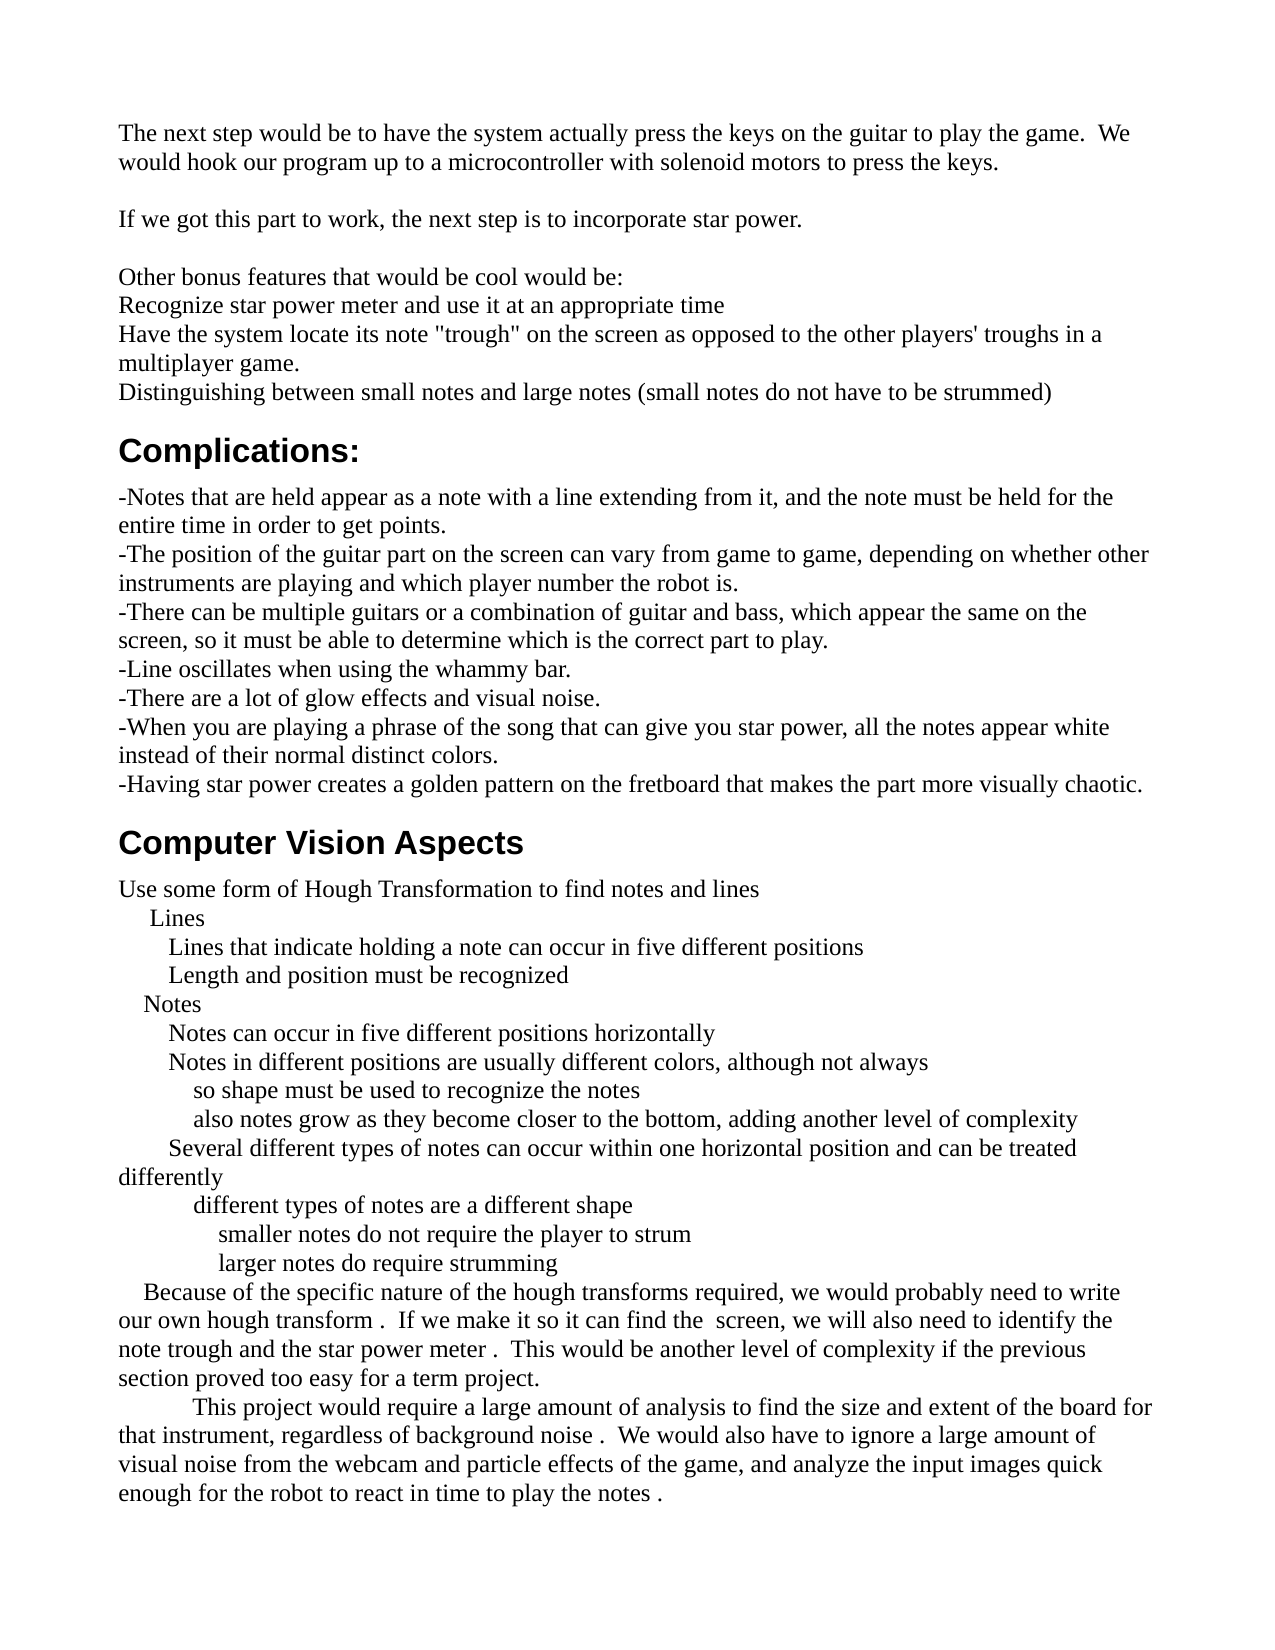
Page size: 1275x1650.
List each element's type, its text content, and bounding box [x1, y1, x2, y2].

text smaller notes do not require the player to strum [118, 1219, 1157, 1248]
text -There can be multiple guitars or a combination of guitar and bass, which appear the same on the screen, so it must be able to determine which is the correct part to play. [118, 597, 1157, 654]
text Use some form of Hough Transformation to find notes and lines [118, 874, 1157, 903]
text This project would require a large amount of analysis to find the size and extent of the board for that instrument, regardless of background noise . We would also have to ignore a large amount of visual noise from the webcam and particle effects of the game, and analyze the input images quick enough for the robot to react in time to play the notes . [118, 1392, 1157, 1507]
text Lines that indicate holding a note can occur in five different positions [118, 932, 1157, 960]
subtitle Computer Vision Aspects [118, 823, 1157, 862]
text The next step would be to have the system actually press the keys on the guitar to play the game. We would hook our program up to a microcontroller with solenoid motors to press the keys. [118, 118, 1157, 176]
text -Line oscillates when using the whammy bar. [118, 654, 1157, 683]
text Have the system locate its note "trough" on the screen as opposed to the other players' troughs in a multiplayer game. [118, 319, 1157, 377]
text Other bonus features that would be cool would be: [118, 262, 1157, 291]
text -When you are playing a phrase of the song that can give you star power, all the notes appear white instead of their normal distinct colors. [118, 712, 1157, 769]
text Distinguishing between small notes and large notes (small notes do not have to be strummed) [118, 377, 1157, 406]
text Recognize star power meter and use it at an appropriate time [118, 291, 1157, 319]
text Length and position must be recognized [118, 960, 1157, 989]
text If we got this part to work, the next step is to incorporate star power. [118, 204, 1157, 233]
text larger notes do require strumming [118, 1248, 1157, 1277]
text Because of the specific nature of the hough transforms required, we would probably need to write our own hough transform . If we make it so it can find the screen, we will also need to identify the note trough and the star power meter . This would be another level of complexity if the previous section proved too easy for a term project. [118, 1277, 1157, 1392]
text different types of notes are a different shape [118, 1190, 1157, 1219]
text also notes grow as they become closer to the bottom, adding another level of complexity [118, 1104, 1157, 1133]
text -There are a lot of glow effects and visual noise. [118, 683, 1157, 712]
text -Having star power creates a golden pattern on the fretboard that makes the part more visually chaotic. [118, 769, 1157, 798]
text -The position of the guitar part on the screen can vary from game to game, depending on whether other instruments are playing and which player number the robot is. [118, 539, 1157, 597]
text Notes [118, 989, 1157, 1018]
text -Notes that are held appear as a note with a line extending from it, and the note must be held for the entire time in order to get points. [118, 482, 1157, 539]
text Lines [118, 903, 1157, 932]
subtitle Complications: [118, 431, 1157, 469]
text Notes can occur in five different positions horizontally [118, 1018, 1157, 1047]
text Notes in different positions are usually different colors, although not always [118, 1047, 1157, 1075]
text Several different types of notes can occur within one horizontal position and can be treated differently [118, 1133, 1157, 1190]
text so shape must be used to recognize the notes [118, 1075, 1157, 1104]
